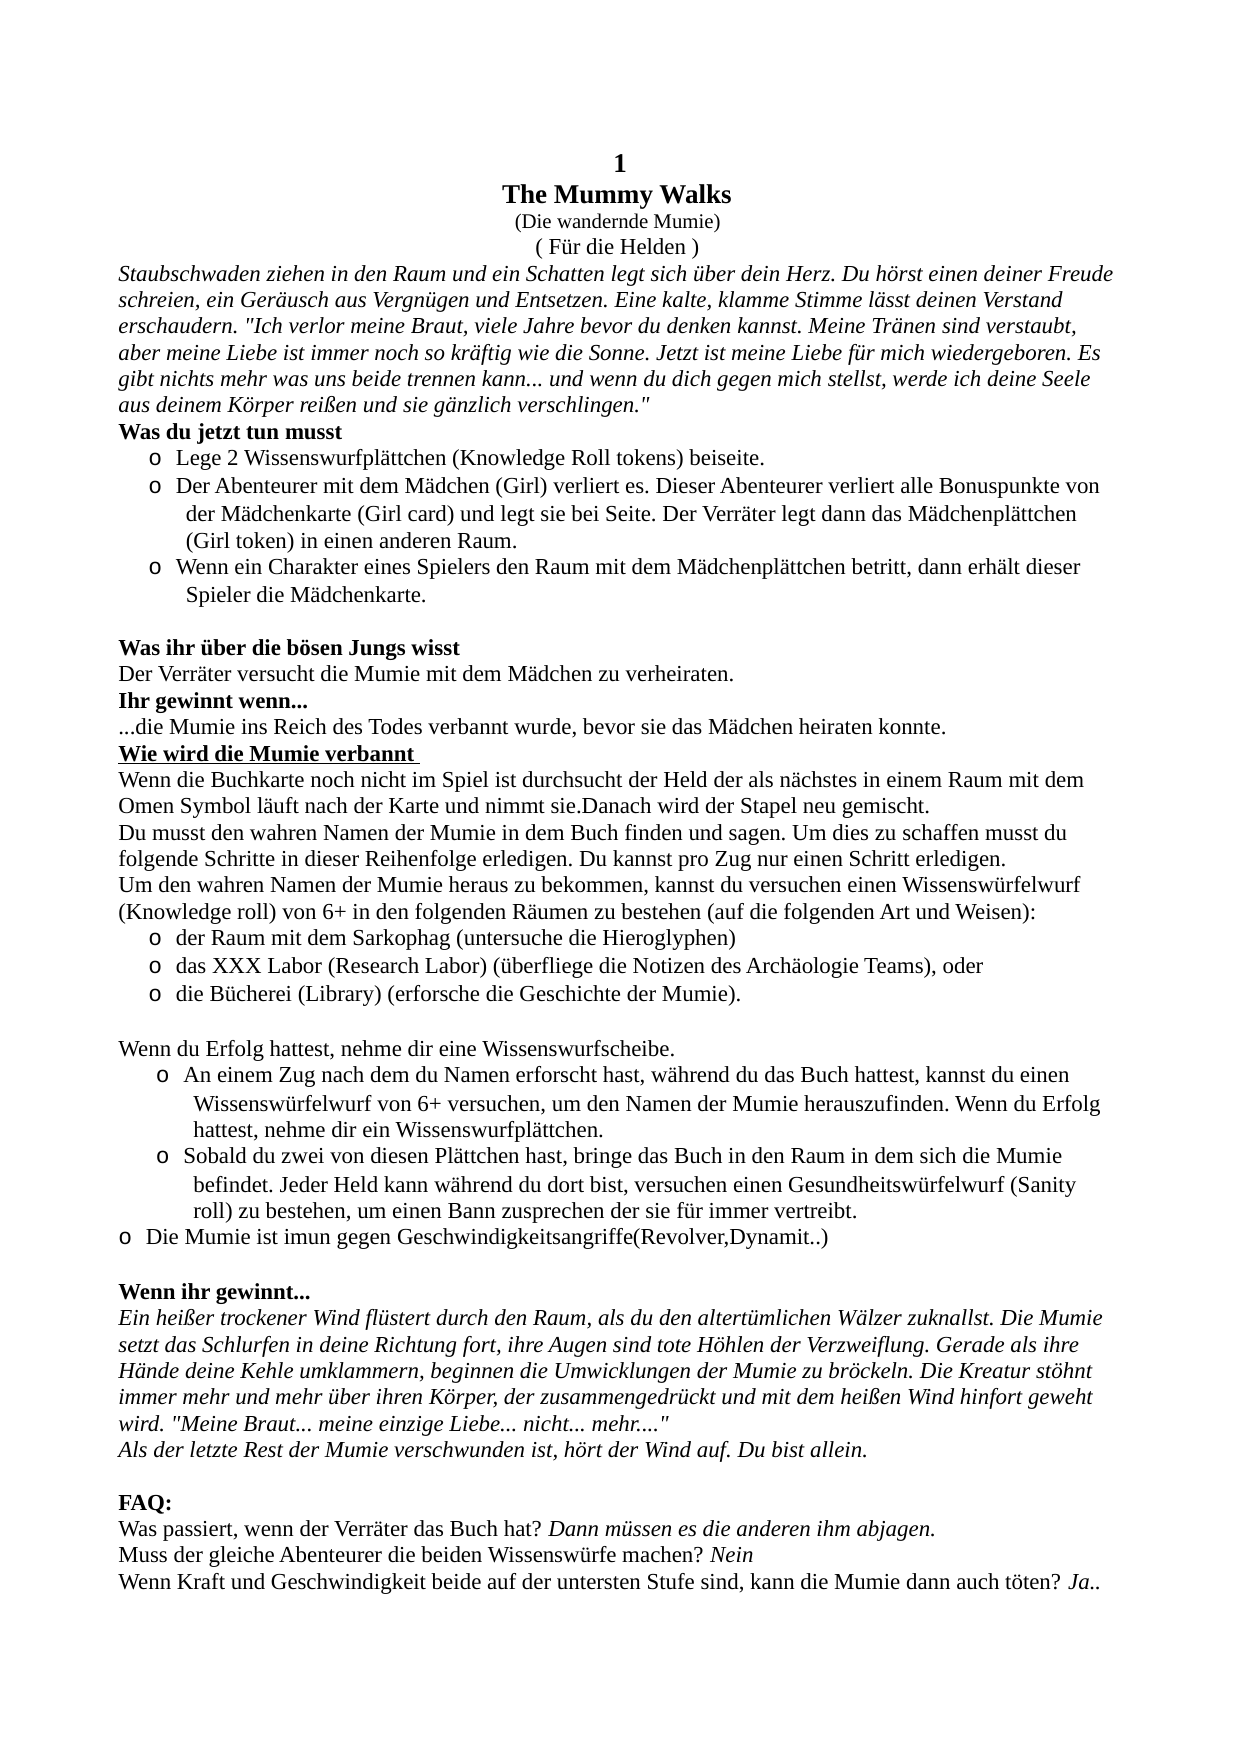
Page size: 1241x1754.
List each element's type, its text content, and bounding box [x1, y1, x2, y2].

text Der Verräter versucht die Mumie mit dem Mädchen zu verheiraten. [118, 661, 1122, 687]
text The Mummy Walks [118, 178, 1122, 209]
text Als der letzte Rest der Mumie verschwunden ist, hört der Wind auf. Du bist allein. [118, 1436, 1122, 1462]
text Wenn die Buchkarte noch nicht im Spiel ist durchsucht der Held der als nächstes in einem Raum mit dem Omen Symbol läuft nach der Karte und nimmt sie.Danach wird der Stapel neu gemischt. [118, 766, 1122, 819]
text o das XXX Labor (Research Labor) (überfliege die Notizen des Archäologie Teams), oder [148, 952, 1122, 981]
text o Sobald du zwei von diesen Plättchen hast, bringe das Buch in den Raum in dem sich die Mumie befindet. Jeder Held kann während du dort bist, versuchen einen Gesundheitswürfelwurf (Sanity roll) zu bestehen, um einen Bann zusprechen der sie für immer vertreibt. [156, 1142, 1122, 1223]
subtitle Wie wird die Mumie verbannt [118, 739, 1122, 766]
text (Die wandernde Mumie) [118, 209, 1122, 233]
text Staubschwaden ziehen in den Raum und ein Schatten legt sich über dein Herz. Du hörst einen deiner Freude schreien, ein Geräusch aus Vergnügen und Entsetzen. Eine kalte, klamme Stimme lässt deinen Verstand erschaudern. "Ich verlor meine Braut, viele Jahre bevor du denken kannst. Meine Tränen sind verstaubt, aber meine Liebe ist immer noch so kräftig wie die Sonne. Jetzt ist meine Liebe für mich wiedergeboren. Es gibt nichts mehr was uns beide trennen kann... und wenn du dich gegen mich stellst, werde ich deine Seele aus deinem Körper reißen und sie gänzlich verschlingen." [118, 259, 1122, 418]
text ...die Mumie ins Reich des Todes verbannt wurde, bevor sie das Mädchen heiraten konnte. [118, 713, 1122, 739]
text Wenn ihr gewinnt... [118, 1278, 1122, 1304]
text o Der Abenteurer mit dem Mädchen (Girl) verliert es. Dieser Abenteurer verliert alle Bonuspunkte von der Mädchenkarte (Girl card) und legt sie bei Seite. Der Verräter legt dann das Mädchenplättchen (Girl token) in einen anderen Raum. [148, 472, 1122, 553]
text o die Bücherei (Library) (erforsche die Geschichte der Mumie). [148, 981, 1122, 1009]
text Du musst den wahren Namen der Mumie in dem Buch finden und sagen. Um dies zu schaffen musst du folgende Schritte in dieser Reihenfolge erledigen. Du kannst pro Zug nur einen Schritt erledigen. [118, 819, 1122, 871]
text FAQ: [118, 1489, 1122, 1515]
text o Die Mumie ist imun gegen Geschwindigkeitsangriffe(Revolver,Dynamit..) [118, 1223, 1122, 1252]
text 1 [118, 147, 1122, 178]
text Was du jetzt tun musst [118, 418, 1122, 444]
text o Lege 2 Wissenswurfplättchen (Knowledge Roll tokens) beiseite. [148, 444, 1122, 472]
text Ein heißer trockener Wind flüstert durch den Raum, als du den altertümlichen Wälzer zuknallst. Die Mumie setzt das Schlurfen in deine Richtung fort, ihre Augen sind tote Höhlen der Verzweiflung. Gerade als ihre Hände deine Kehle umklammern, beginnen die Umwicklungen der Mumie zu bröckeln. Die Kreatur stöhnt immer mehr und mehr über ihren Körper, der zusammengedrückt und mit dem heißen Wind hinfort geweht wird. "Meine Braut... meine einzige Liebe... nicht... mehr...." [118, 1304, 1122, 1436]
text Wenn Kraft und Geschwindigkeit beide auf der untersten Stufe sind, kann die Mumie dann auch töten? Ja.. [118, 1568, 1122, 1594]
text o der Raum mit dem Sarkophag (untersuche die Hieroglyphen) [148, 924, 1122, 952]
text ( Für die Helden ) [118, 233, 1122, 259]
text o An einem Zug nach dem du Namen erforscht hast, während du das Buch hattest, kannst du einen Wissenswürfelwurf von 6+ versuchen, um den Namen der Mumie herauszufinden. Wenn du Erfolg hattest, nehme dir ein Wissenswurfplättchen. [156, 1061, 1122, 1142]
text Was ihr über die bösen Jungs wisst [118, 634, 1122, 661]
text Muss der gleiche Abenteurer die beiden Wissenswürfe machen? Nein [118, 1541, 1122, 1568]
text Ihr gewinnt wenn... [118, 687, 1122, 713]
text Was passiert, wenn der Verräter das Buch hat? Dann müssen es die anderen ihm abjagen. [118, 1515, 1122, 1541]
text Um den wahren Namen der Mumie heraus zu bekommen, kannst du versuchen einen Wissenswürfelwurf (Knowledge roll) von 6+ in den folgenden Räumen zu bestehen (auf die folgenden Art und Weisen): [118, 871, 1122, 924]
text o Wenn ein Charakter eines Spielers den Raum mit dem Mädchenplättchen betritt, dann erhält dieser Spieler die Mädchenkarte. [148, 553, 1122, 608]
text Wenn du Erfolg hattest, nehme dir eine Wissenswurfscheibe. [118, 1035, 1122, 1061]
